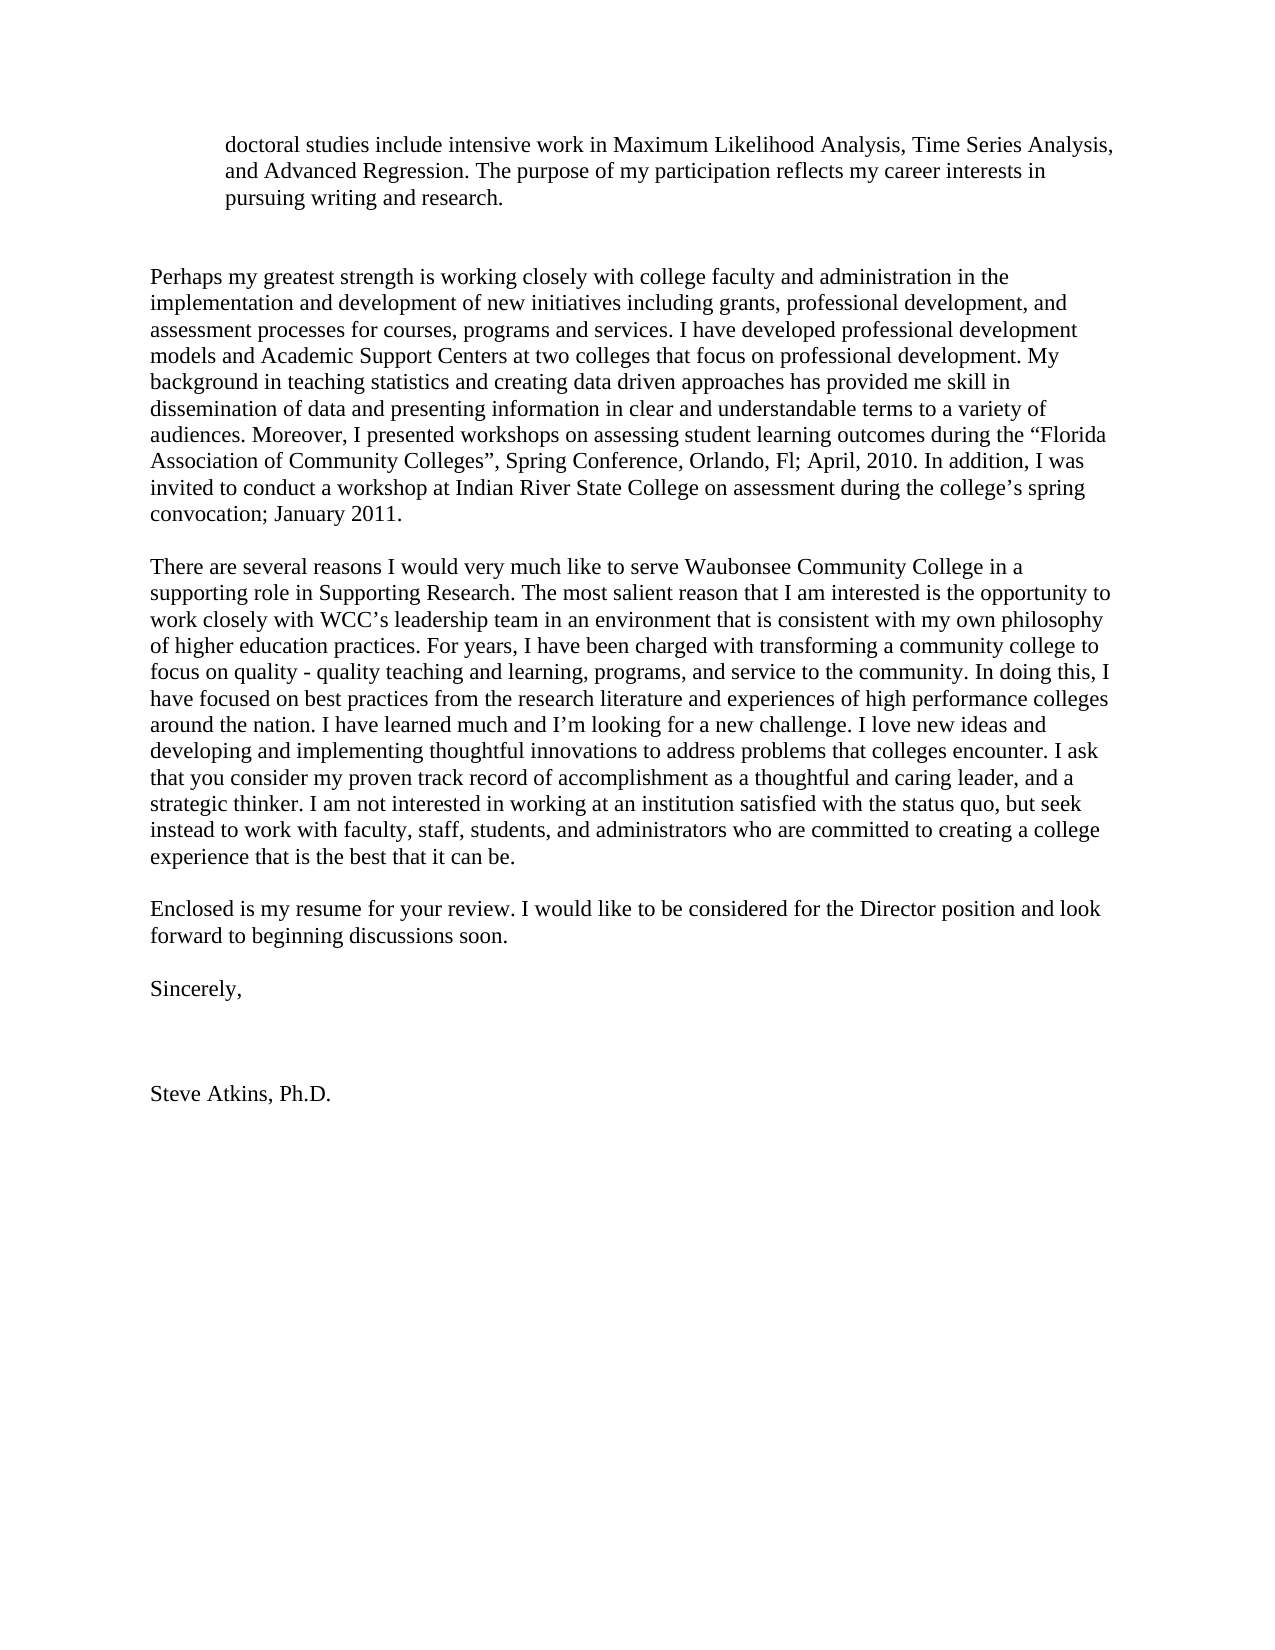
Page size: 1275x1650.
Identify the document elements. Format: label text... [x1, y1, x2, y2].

text Sincerely, [150, 974, 1125, 1001]
text Perhaps my greatest strength is working closely with college faculty and administration in the implementation and development of new initiatives including grants, professional development, and assessment processes for courses, programs and services. I have developed professional development models and Academic Support Centers at two colleges that focus on professional development. My background in teaching statistics and creating data driven approaches has provided me skill in dissemination of data and presenting information in clear and understandable terms to a variety of audiences. Moreover, I presented workshops on assessing student learning outcomes during the “Florida Association of Community Colleges”, Spring Conference, Orlando, Fl; April, 2010. In addition, I was invited to conduct a workshop at Indian River State College on assessment during the college’s spring convocation; January 2011. [150, 263, 1125, 527]
text Enclosed is my resume for your review. I would like to be considered for the Director position and look forward to beginning discussions soon. [150, 896, 1125, 948]
text Steve Atkins, Ph.D. [150, 1080, 1125, 1106]
list doctoral studies include intensive work in Maximum Likelihood Analysis, Time Series Analysis, and Advanced Regression. The purpose of my participation reflects my career interests in pursuing writing and research. [187, 131, 1125, 210]
text There are several reasons I would very much like to serve Waubonsee Community College in a supporting role in Supporting Research. The most salient reason that I am interested is the opportunity to work closely with WCC’s leadership team in an environment that is consistent with my own philosophy of higher education practices. For years, I have been charged with transforming a community college to focus on quality - quality teaching and learning, programs, and service to the community. In doing this, I have focused on best practices from the research literature and experiences of high performance colleges around the nation. I have learned much and I’m looking for a new challenge. I love new ideas and developing and implementing thoughtful innovations to address problems that colleges encounter. I ask that you consider my proven track record of accomplishment as a thoughtful and caring leader, and a strategic thinker. I am not interested in working at an institution satisfied with the status quo, but seek instead to work with faculty, staff, students, and administrators who are committed to creating a college experience that is the best that it can be. [150, 553, 1125, 869]
